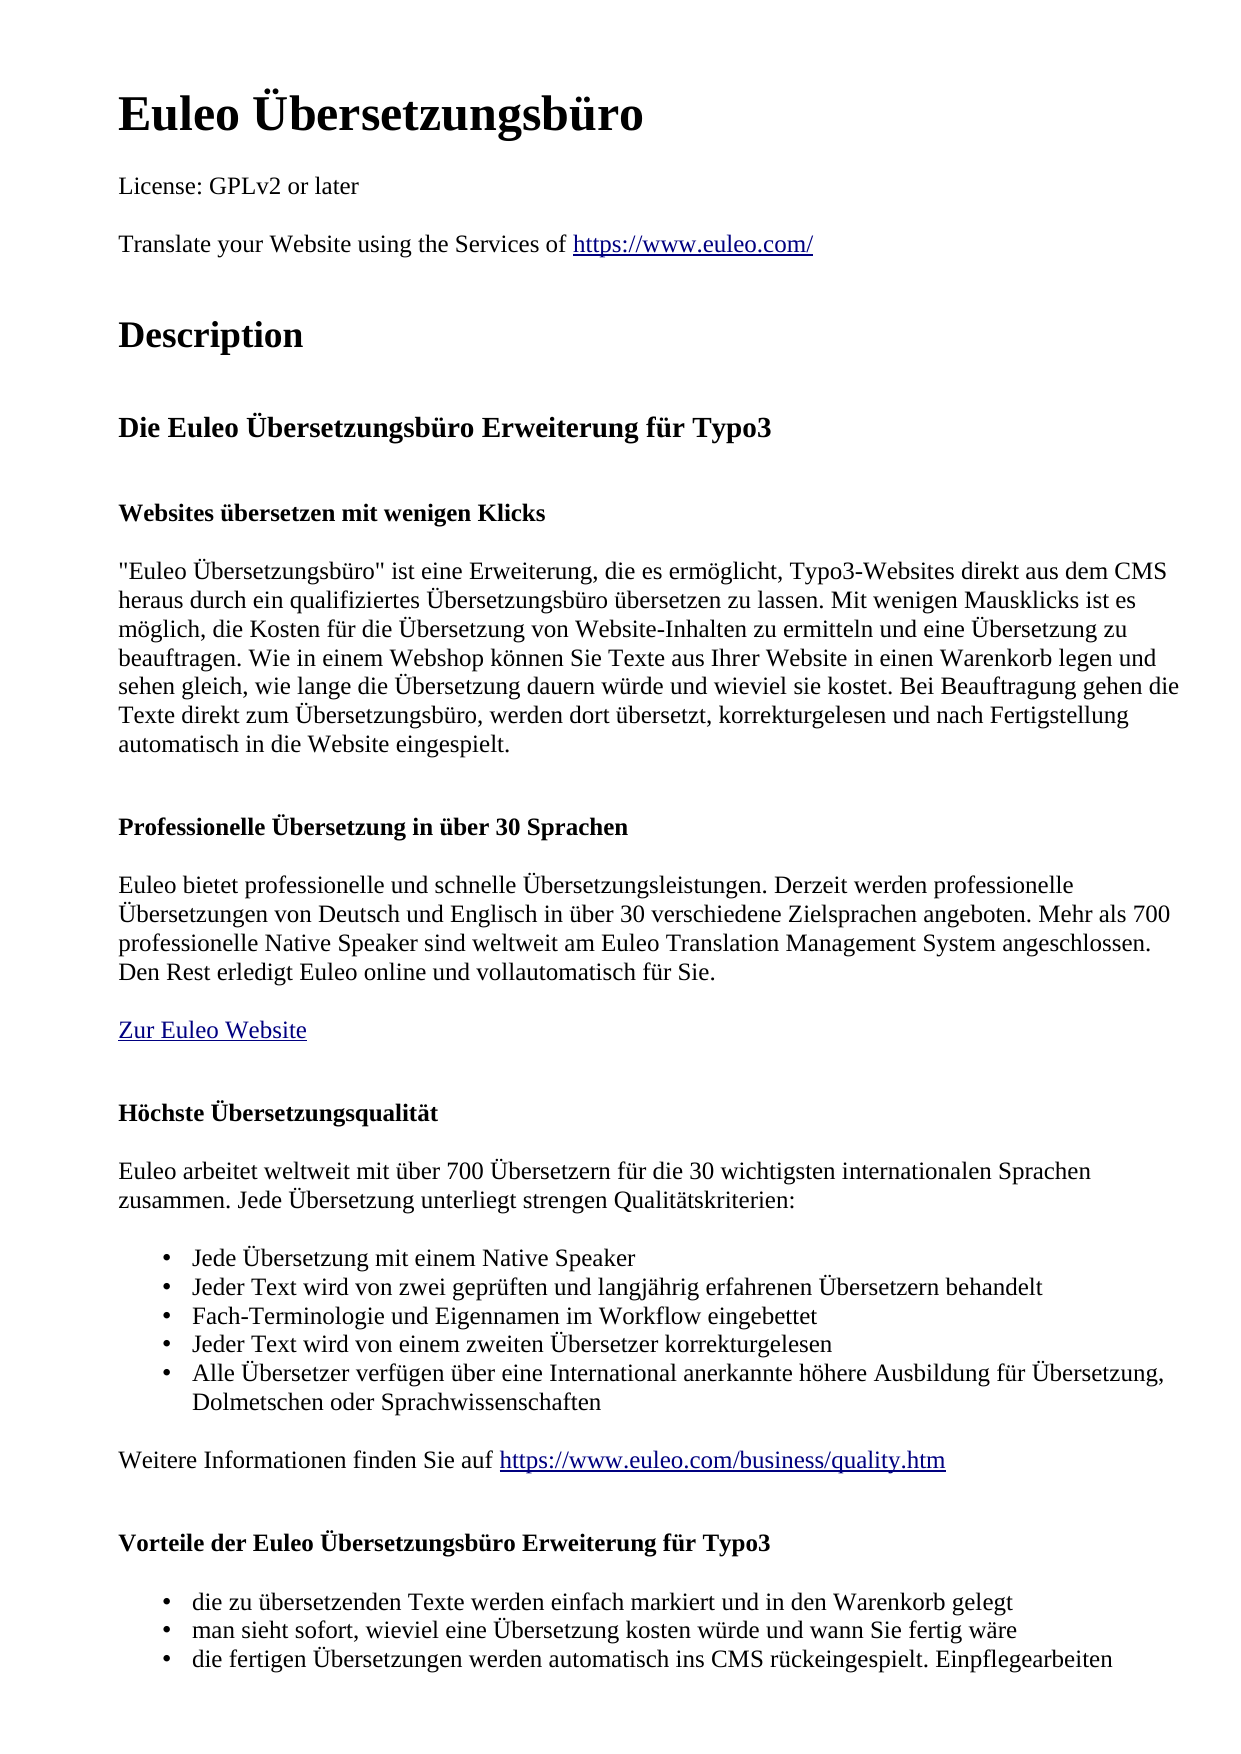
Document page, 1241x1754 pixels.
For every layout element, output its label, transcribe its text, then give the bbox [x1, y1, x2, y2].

subtitle Websites übersetzen mit wenigen Klicks [118, 498, 1181, 527]
subtitle Euleo Übersetzungsbüro [118, 84, 1181, 142]
text Weitere Informationen finden Sie auf https://www.euleo.com/business/quality.htm [118, 1445, 1181, 1474]
subtitle Professionelle Übersetzung in über 30 Sprachen [118, 812, 1181, 841]
list Jeder Text wird von zwei geprüften und langjährig erfahrenen Übersetzern behandelt [162, 1272, 1181, 1301]
list Jede Übersetzung mit einem Native Speaker [162, 1243, 1181, 1272]
list Alle Übersetzer verfügen über eine International anerkannte höhere Ausbildung für Übersetzung, Dolmetschen oder Sprachwissenschaften [162, 1358, 1181, 1416]
text "Euleo Übersetzungsbüro" ist eine Erweiterung, die es ermöglicht, Typo3-Websites direkt aus dem CMS heraus durch ein qualifiziertes Übersetzungsbüro übersetzen zu lassen. Mit wenigen Mausklicks ist es möglich, die Kosten für die Übersetzung von Website-Inhalten zu ermitteln und eine Übersetzung zu beauftragen. Wie in einem Webshop können Sie Texte aus Ihrer Website in einen Warenkorb legen und sehen gleich, wie lange die Übersetzung dauern würde und wieviel sie kostet. Bei Beauftragung gehen die Texte direkt zum Übersetzungsbüro, werden dort übersetzt, korrekturgelesen und nach Fertigstellung automatisch in die Website eingespielt. [118, 556, 1181, 758]
subtitle Höchste Übersetzungsqualität [118, 1098, 1181, 1127]
text Zur Euleo Website [118, 1015, 1181, 1043]
text License: GPLv2 or later [118, 171, 1181, 200]
subtitle Vorteile der Euleo Übersetzungsbüro Erweiterung für Typo3 [118, 1528, 1181, 1557]
text Euleo arbeitet weltweit mit über 700 Übersetzern für die 30 wichtigsten internationalen Sprachen zusammen. Jede Übersetzung unterliegt strengen Qualitätskriterien: [118, 1156, 1181, 1214]
list Fach-Terminologie und Eigennamen im Workflow eingebettet [162, 1301, 1181, 1329]
text Translate your Website using the Services of https://www.euleo.com/ [118, 229, 1181, 258]
list Jeder Text wird von einem zweiten Übersetzer korrekturgelesen [162, 1329, 1181, 1358]
subtitle Die Euleo Übersetzungsbüro Erweiterung für Typo3 [118, 410, 1181, 444]
text Euleo bietet professionelle und schnelle Übersetzungsleistungen. Derzeit werden professionelle Übersetzungen von Deutsch und Englisch in über 30 verschiedene Zielsprachen angeboten. Mehr als 700 professionelle Native Speaker sind weltweit am Euleo Translation Management System angeschlossen. Den Rest erledigt Euleo online und vollautomatisch für Sie. [118, 870, 1181, 985]
subtitle Description [118, 312, 1181, 356]
list die fertigen Übersetzungen werden automatisch ins CMS rückeingespielt. Einpflegearbeiten [162, 1644, 1181, 1673]
list die zu übersetzenden Texte werden einfach markiert und in den Warenkorb gelegt [162, 1587, 1181, 1615]
list man sieht sofort, wieviel eine Übersetzung kosten würde und wann Sie fertig wäre [162, 1615, 1181, 1644]
